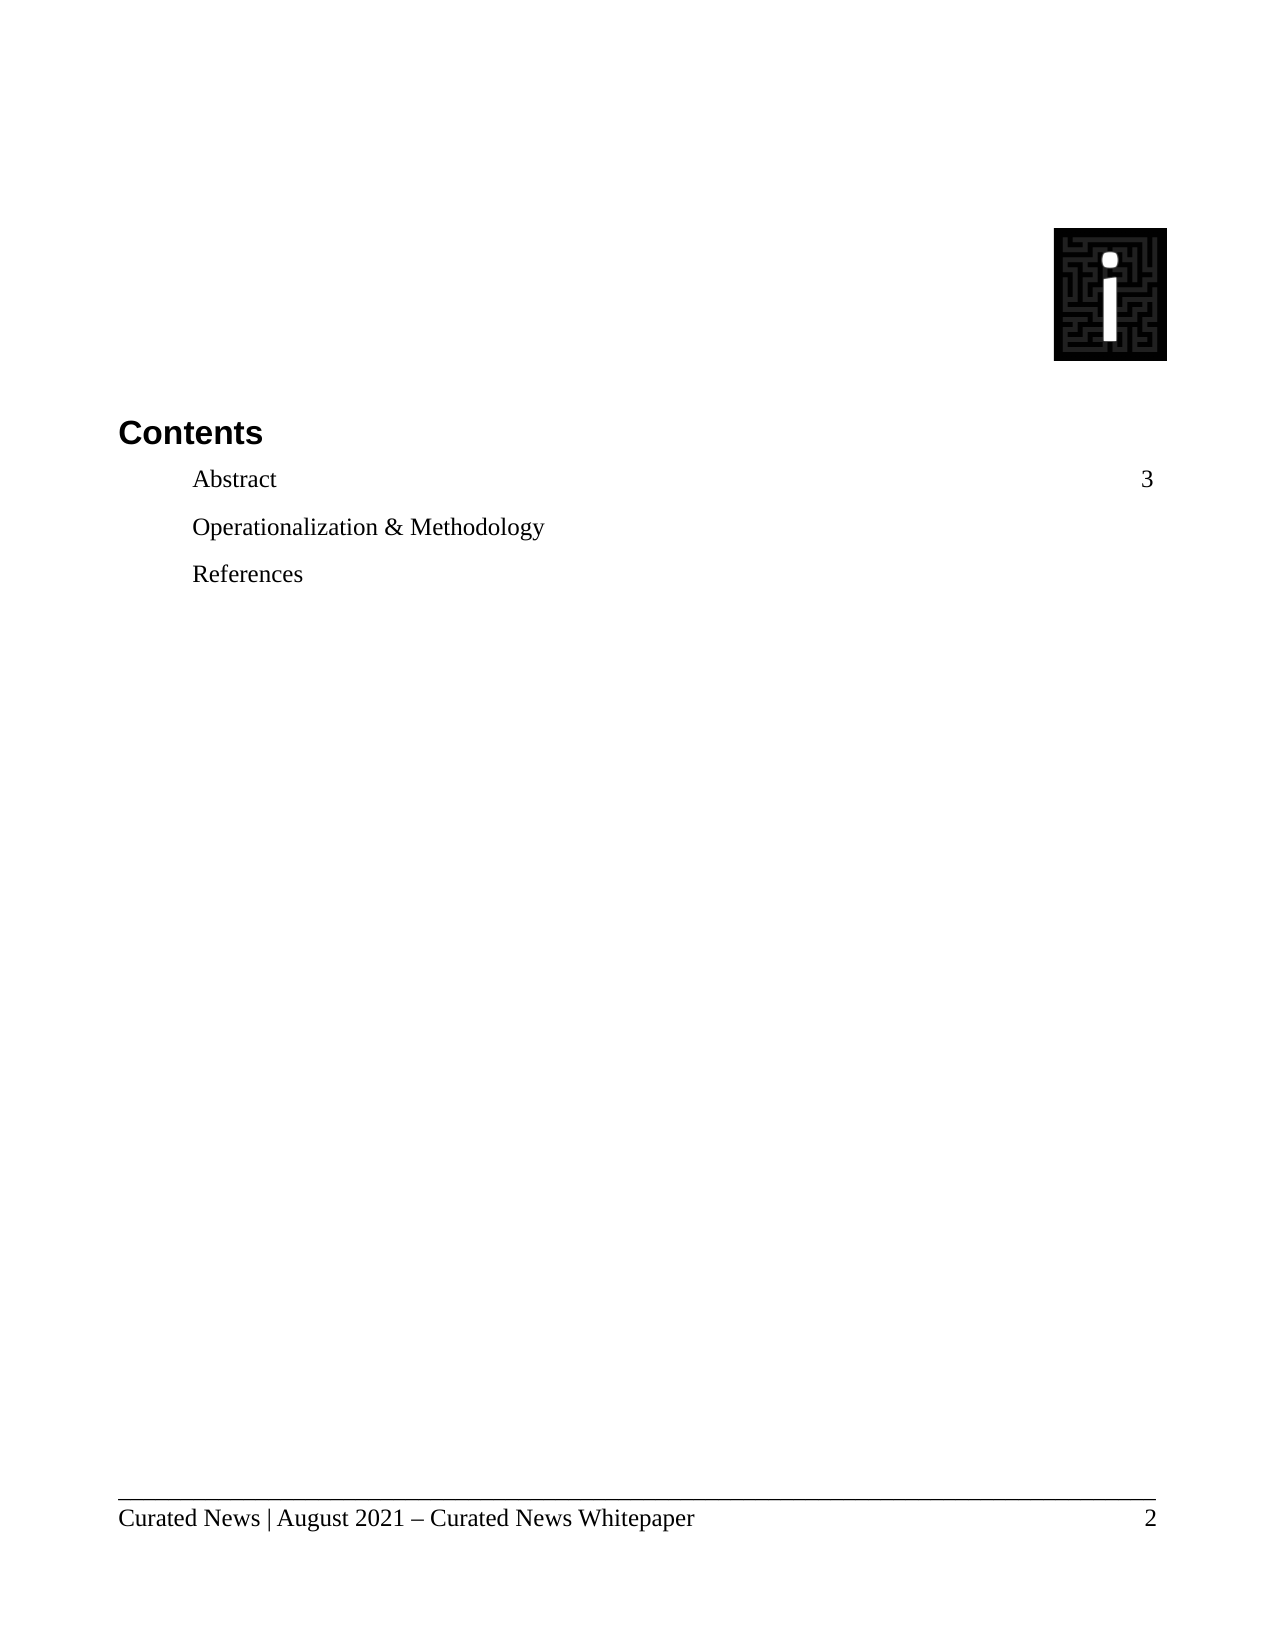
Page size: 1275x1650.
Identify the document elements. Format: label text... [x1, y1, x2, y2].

picture [1053, 228, 1167, 361]
text References [118, 559, 1157, 588]
subtitle Contents [118, 413, 1157, 452]
text Abstract 3 [118, 464, 1157, 493]
text Operationalization & Methodology [118, 512, 1157, 541]
